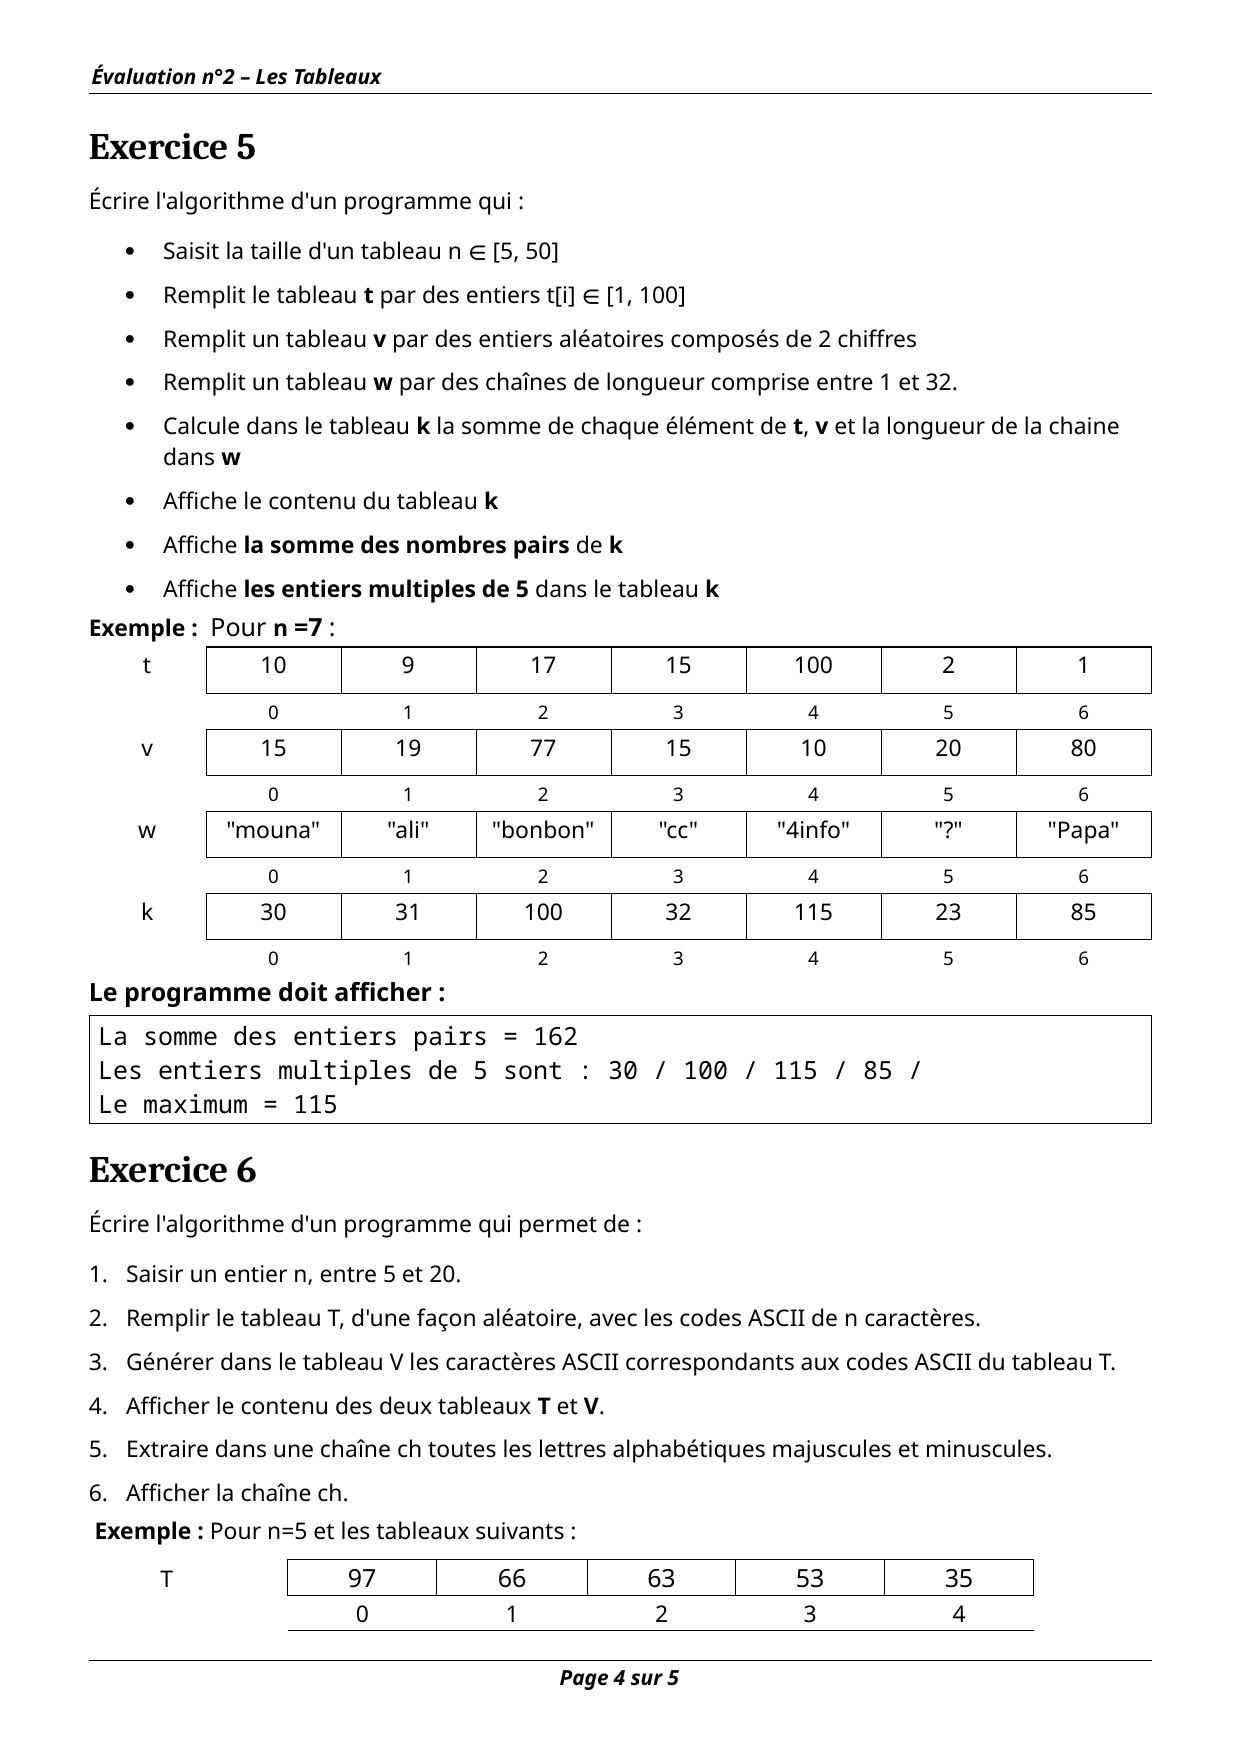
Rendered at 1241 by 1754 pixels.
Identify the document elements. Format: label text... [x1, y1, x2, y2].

table_cell 6 [1017, 776, 1152, 811]
table_cell 4 [884, 1596, 1033, 1630]
table_header 63 [588, 1560, 735, 1595]
list Affiche les entiers multiples de 5 dans le tableau k [126, 573, 1152, 604]
subtitle Exercice 5 [88, 125, 1152, 168]
table_cell 1 [341, 858, 476, 893]
list Remplit le tableau t par des entiers t[i] ∈ [1, 100] [126, 279, 1152, 310]
table_cell 77 [477, 730, 611, 775]
list Saisir un entier n, entre 5 et 20. [88, 1258, 1152, 1290]
table_cell 5 [881, 858, 1017, 893]
table_cell 6 [1017, 694, 1152, 728]
list Calcule dans le tableau k la somme de chaque élément de t, v et la longueur de la chaine dans w [126, 410, 1152, 473]
table_cell 31 [342, 894, 476, 939]
text Les entiers multiples de 5 sont : 30 / 100 / 115 / 85 / [90, 1049, 1151, 1083]
table_cell 115 [747, 894, 881, 939]
table_cell 23 [882, 894, 1016, 939]
table_header 2 [882, 648, 1016, 693]
table_header t [89, 646, 206, 693]
table_cell 30 [207, 894, 341, 939]
table_header 53 [736, 1560, 884, 1595]
table_cell "bonbon" [477, 812, 611, 857]
table_cell 4 [746, 940, 881, 975]
table_cell 4 [746, 694, 881, 728]
table_cell 3 [611, 858, 746, 893]
list Saisit la taille d'un tableau n ∈ [5, 50] [126, 235, 1152, 266]
table_header 15 [612, 648, 746, 693]
table_cell 4 [746, 858, 881, 893]
table_cell 6 [1017, 858, 1152, 893]
table_cell "4info" [747, 812, 881, 857]
table_cell 2 [476, 776, 611, 811]
table_cell [148, 1595, 287, 1630]
table_cell "cc" [612, 812, 746, 857]
table_cell 19 [342, 730, 476, 775]
table_cell 2 [476, 940, 611, 975]
table_cell w [89, 811, 206, 857]
list Afficher la chaîne ch. [88, 1477, 1152, 1508]
table_cell 3 [611, 694, 746, 728]
text Le maximum = 115 [90, 1083, 1151, 1123]
table_cell [89, 693, 207, 728]
subtitle Exercice 6 [88, 1149, 1152, 1192]
table_cell 15 [207, 730, 341, 775]
table_cell "ali" [342, 812, 476, 857]
table_cell 0 [288, 1596, 437, 1630]
table_header 66 [437, 1560, 587, 1595]
table_cell 1 [437, 1596, 587, 1630]
table_cell 5 [881, 940, 1017, 975]
table_cell 2 [476, 858, 611, 893]
table_header 9 [342, 648, 476, 693]
table_cell 3 [736, 1596, 884, 1630]
table_cell 80 [1017, 730, 1151, 775]
table_cell [89, 857, 207, 893]
text Le programme doit afficher : [88, 975, 1152, 1009]
table_cell 15 [612, 730, 746, 775]
table_cell 20 [882, 730, 1016, 775]
table_cell k [89, 893, 206, 939]
table_cell 32 [612, 894, 746, 939]
table_cell 85 [1017, 894, 1151, 939]
list Affiche le contenu du tableau k [126, 485, 1152, 516]
list Afficher le contenu des deux tableaux T et V. [88, 1390, 1152, 1421]
list Remplit un tableau v par des entiers aléatoires composés de 2 chiffres [126, 323, 1152, 354]
table_cell 6 [1017, 940, 1152, 975]
table_cell [89, 775, 207, 811]
table_header T [148, 1559, 287, 1595]
table_cell 10 [747, 730, 881, 775]
table_cell 2 [476, 694, 611, 728]
table_cell "mouna" [207, 812, 341, 857]
table_cell 1 [341, 776, 476, 811]
table_cell 100 [477, 894, 611, 939]
table_cell 0 [207, 940, 341, 975]
table_cell 5 [881, 776, 1017, 811]
table_header 17 [477, 648, 611, 693]
text La somme des entiers pairs = 162 [90, 1016, 1151, 1049]
table_cell 1 [341, 694, 476, 728]
text Exemple : Pour n =7 : [88, 610, 450, 644]
table_cell 0 [207, 858, 341, 893]
table_header 35 [885, 1560, 1033, 1595]
table_cell 0 [207, 776, 341, 811]
text Écrire l'algorithme d'un programme qui : [88, 185, 1152, 216]
list Affiche la somme des nombres pairs de k [126, 529, 1152, 560]
text Exemple : Pour n=5 et les tableaux suivants : [88, 1515, 1152, 1546]
table_header 10 [207, 648, 341, 693]
table_cell 3 [611, 776, 746, 811]
table_cell [89, 939, 207, 975]
table_cell 5 [881, 694, 1017, 728]
table_header 97 [288, 1560, 436, 1595]
text Écrire l'algorithme d'un programme qui permet de : [88, 1208, 1152, 1240]
table_cell 3 [611, 940, 746, 975]
table_cell "?" [882, 812, 1016, 857]
list Remplit un tableau w par des chaînes de longueur comprise entre 1 et 32. [126, 366, 1152, 398]
table_cell "Papa" [1017, 812, 1151, 857]
table_cell 0 [207, 694, 341, 728]
table_header 1 [1017, 648, 1151, 693]
table_header 100 [747, 648, 881, 693]
list Générer dans le tableau V les caractères ASCII correspondants aux codes ASCII du tableau T. [88, 1346, 1152, 1377]
table_cell 1 [341, 940, 476, 975]
table_cell v [89, 729, 206, 775]
table_cell 4 [746, 776, 881, 811]
list Extraire dans une chaîne ch toutes les lettres alphabétiques majuscules et minuscules. [88, 1433, 1152, 1465]
table_cell 2 [587, 1596, 736, 1630]
list Remplir le tableau T, d'une façon aléatoire, avec les codes ASCII de n caractères. [88, 1302, 1152, 1333]
